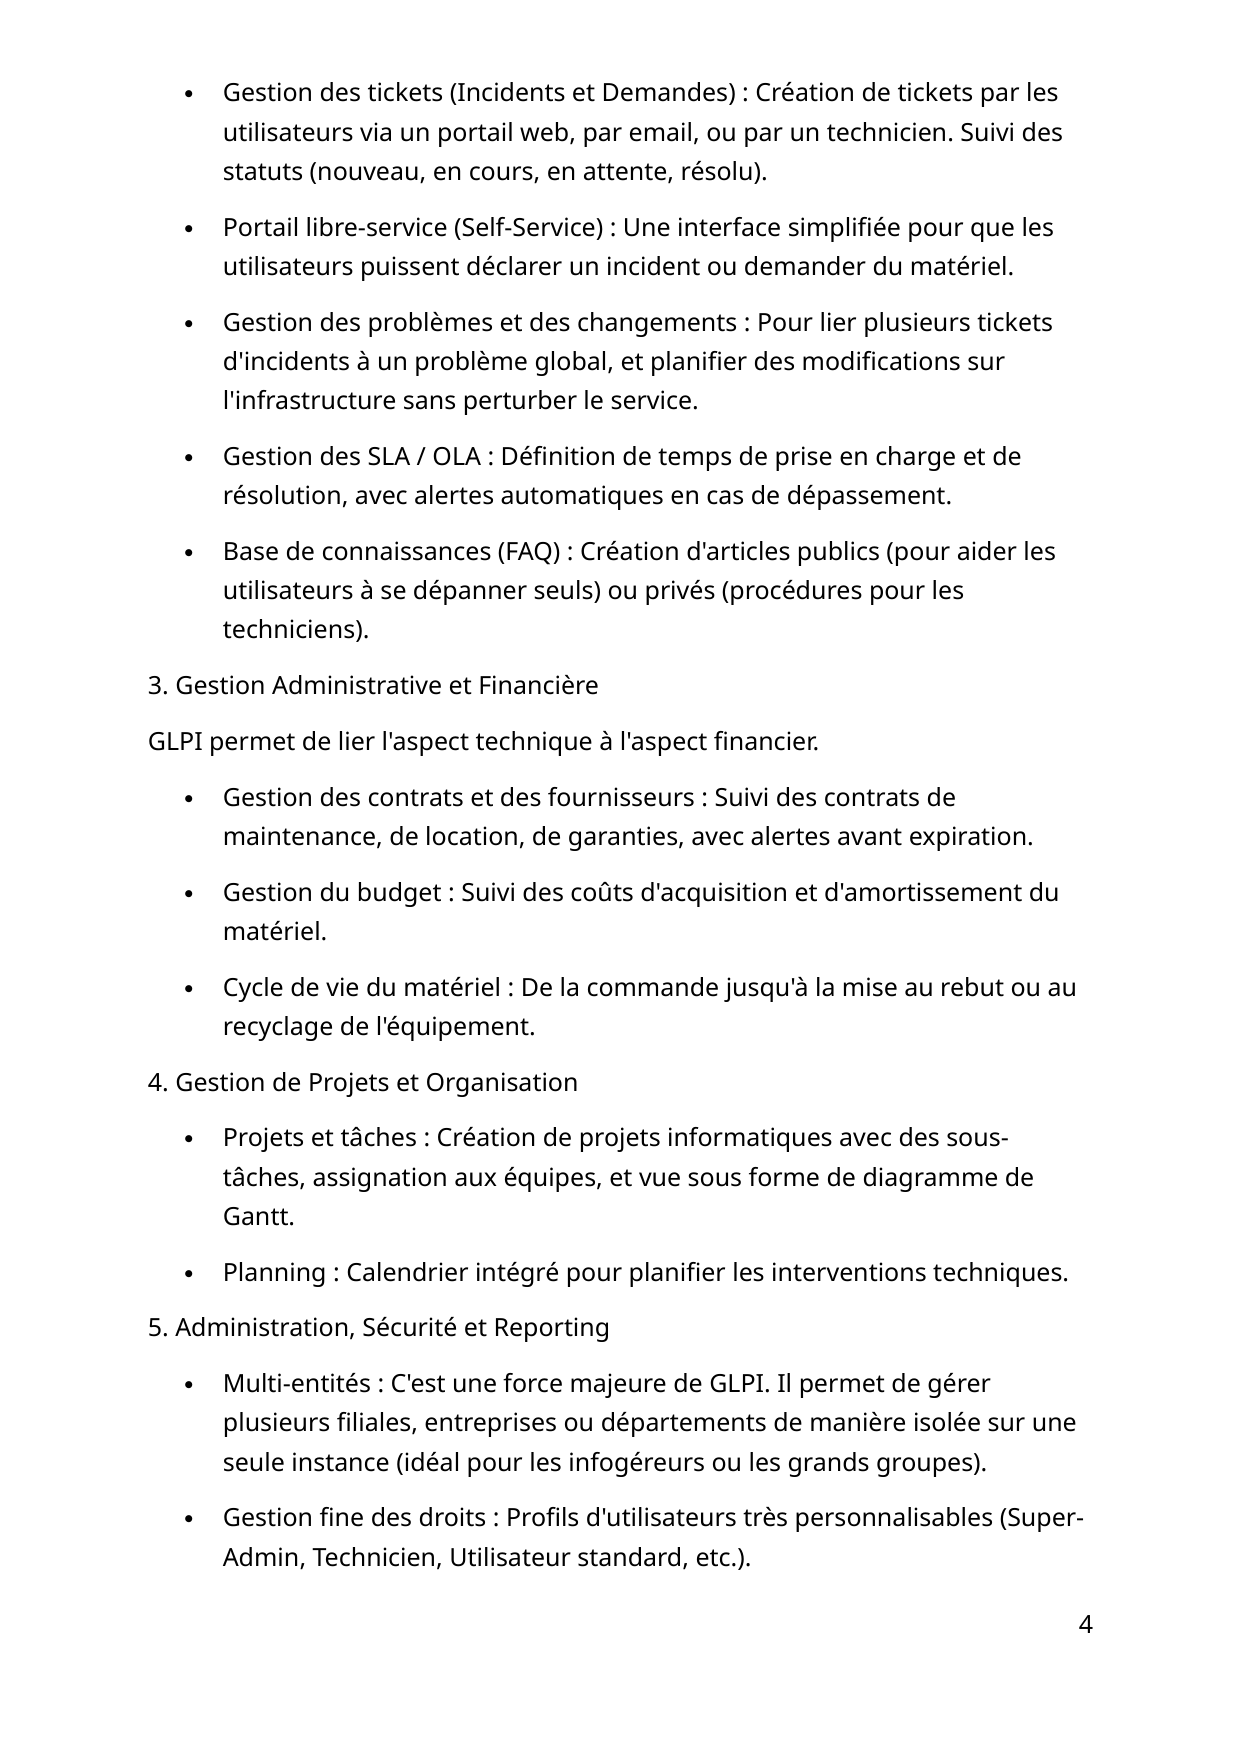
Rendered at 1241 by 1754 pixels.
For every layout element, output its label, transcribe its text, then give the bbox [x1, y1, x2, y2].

text 4. Gestion de Projets et Organisation [148, 1064, 1093, 1098]
list Portail libre-service (Self-Service) : Une interface simplifiée pour que les utilisateurs puissent déclarer un incident ou demander du matériel. [185, 209, 1093, 282]
list Projets et tâches : Création de projets informatiques avec des sous-tâches, assignation aux équipes, et vue sous forme de diagramme de Gantt. [185, 1120, 1093, 1232]
text GLPI permet de lier l'aspect technique à l'aspect financier. [148, 723, 1093, 757]
list Multi-entités : C'est une force majeure de GLPI. Il permet de gérer plusieurs filiales, entreprises ou départements de manière isolée sur une seule instance (idéal pour les infogéreurs ou les grands groupes). [185, 1366, 1093, 1478]
list Base de connaissances (FAQ) : Création d'articles publics (pour aider les utilisateurs à se dépanner seuls) ou privés (procédures pour les techniciens). [185, 533, 1093, 646]
list Gestion du budget : Suivi des coûts d'acquisition et d'amortissement du matériel. [185, 874, 1093, 947]
list Gestion des problèmes et des changements : Pour lier plusieurs tickets d'incidents à un problème global, et planifier des modifications sur l'infrastructure sans perturber le service. [185, 304, 1093, 417]
text 5. Administration, Sécurité et Reporting [148, 1310, 1093, 1344]
list Gestion des SLA / OLA : Définition de temps de prise en charge et de résolution, avec alertes automatiques en cas de dépassement. [185, 438, 1093, 512]
text 3. Gestion Administrative et Financière [148, 667, 1093, 702]
list Planning : Calendrier intégré pour planifier les interventions techniques. [185, 1254, 1093, 1288]
list Gestion fine des droits : Profils d'utilisateurs très personnalisables (Super-Admin, Technicien, Utilisateur standard, etc.). [185, 1500, 1093, 1573]
list Cycle de vie du matériel : De la commande jusqu'à la mise au rebut ou au recyclage de l'équipement. [185, 969, 1093, 1042]
list Gestion des tickets (Incidents et Demandes) : Création de tickets par les utilisateurs via un portail web, par email, ou par un technicien. Suivi des statuts (nouveau, en cours, en attente, résolu). [185, 75, 1093, 187]
list Gestion des contrats et des fournisseurs : Suivi des contrats de maintenance, de location, de garanties, avec alertes avant expiration. [185, 779, 1093, 852]
